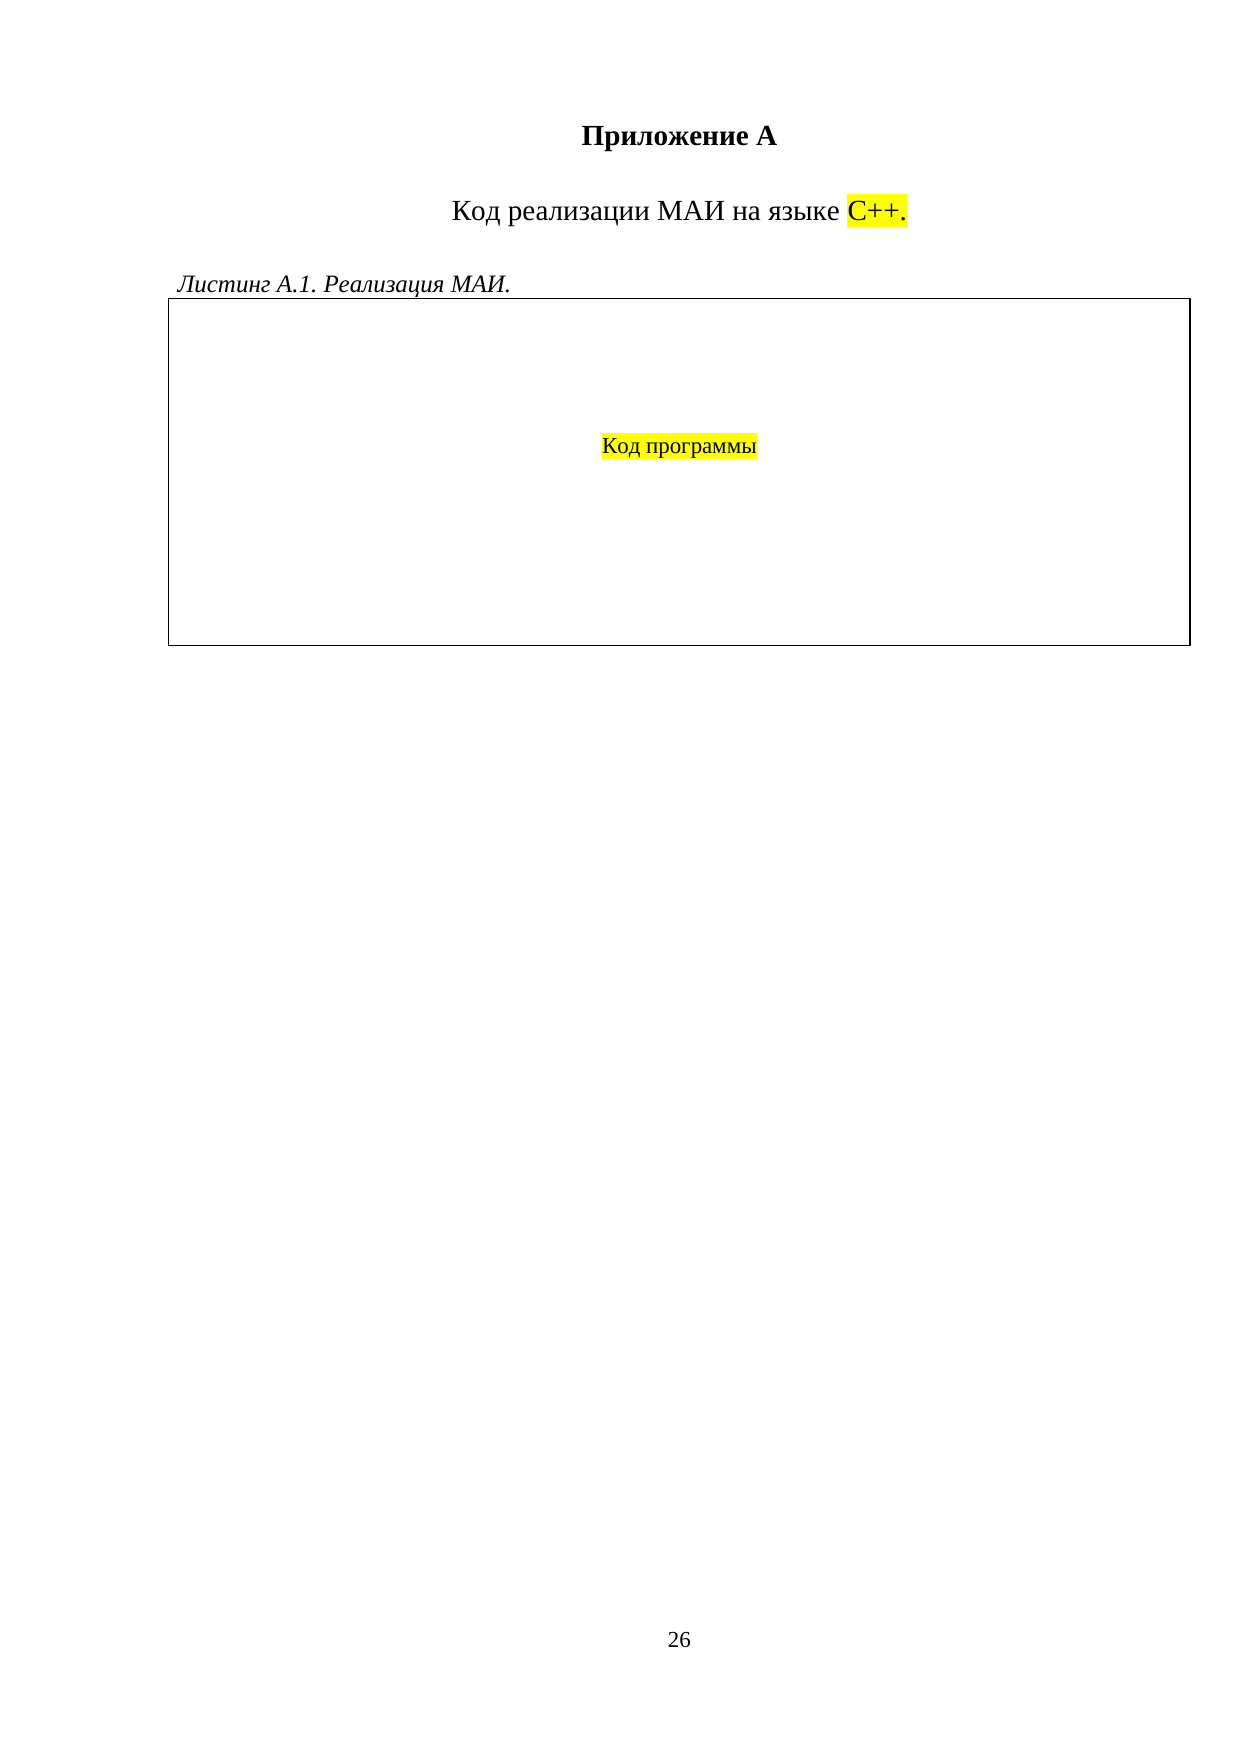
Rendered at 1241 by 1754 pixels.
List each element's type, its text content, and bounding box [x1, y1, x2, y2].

text Код программы [177, 432, 1181, 459]
text Листинг А.1. Реализация МАИ. [177, 269, 1181, 297]
text Приложение А [177, 118, 1181, 152]
text Код реализации МАИ на языке C++. [177, 193, 1181, 227]
